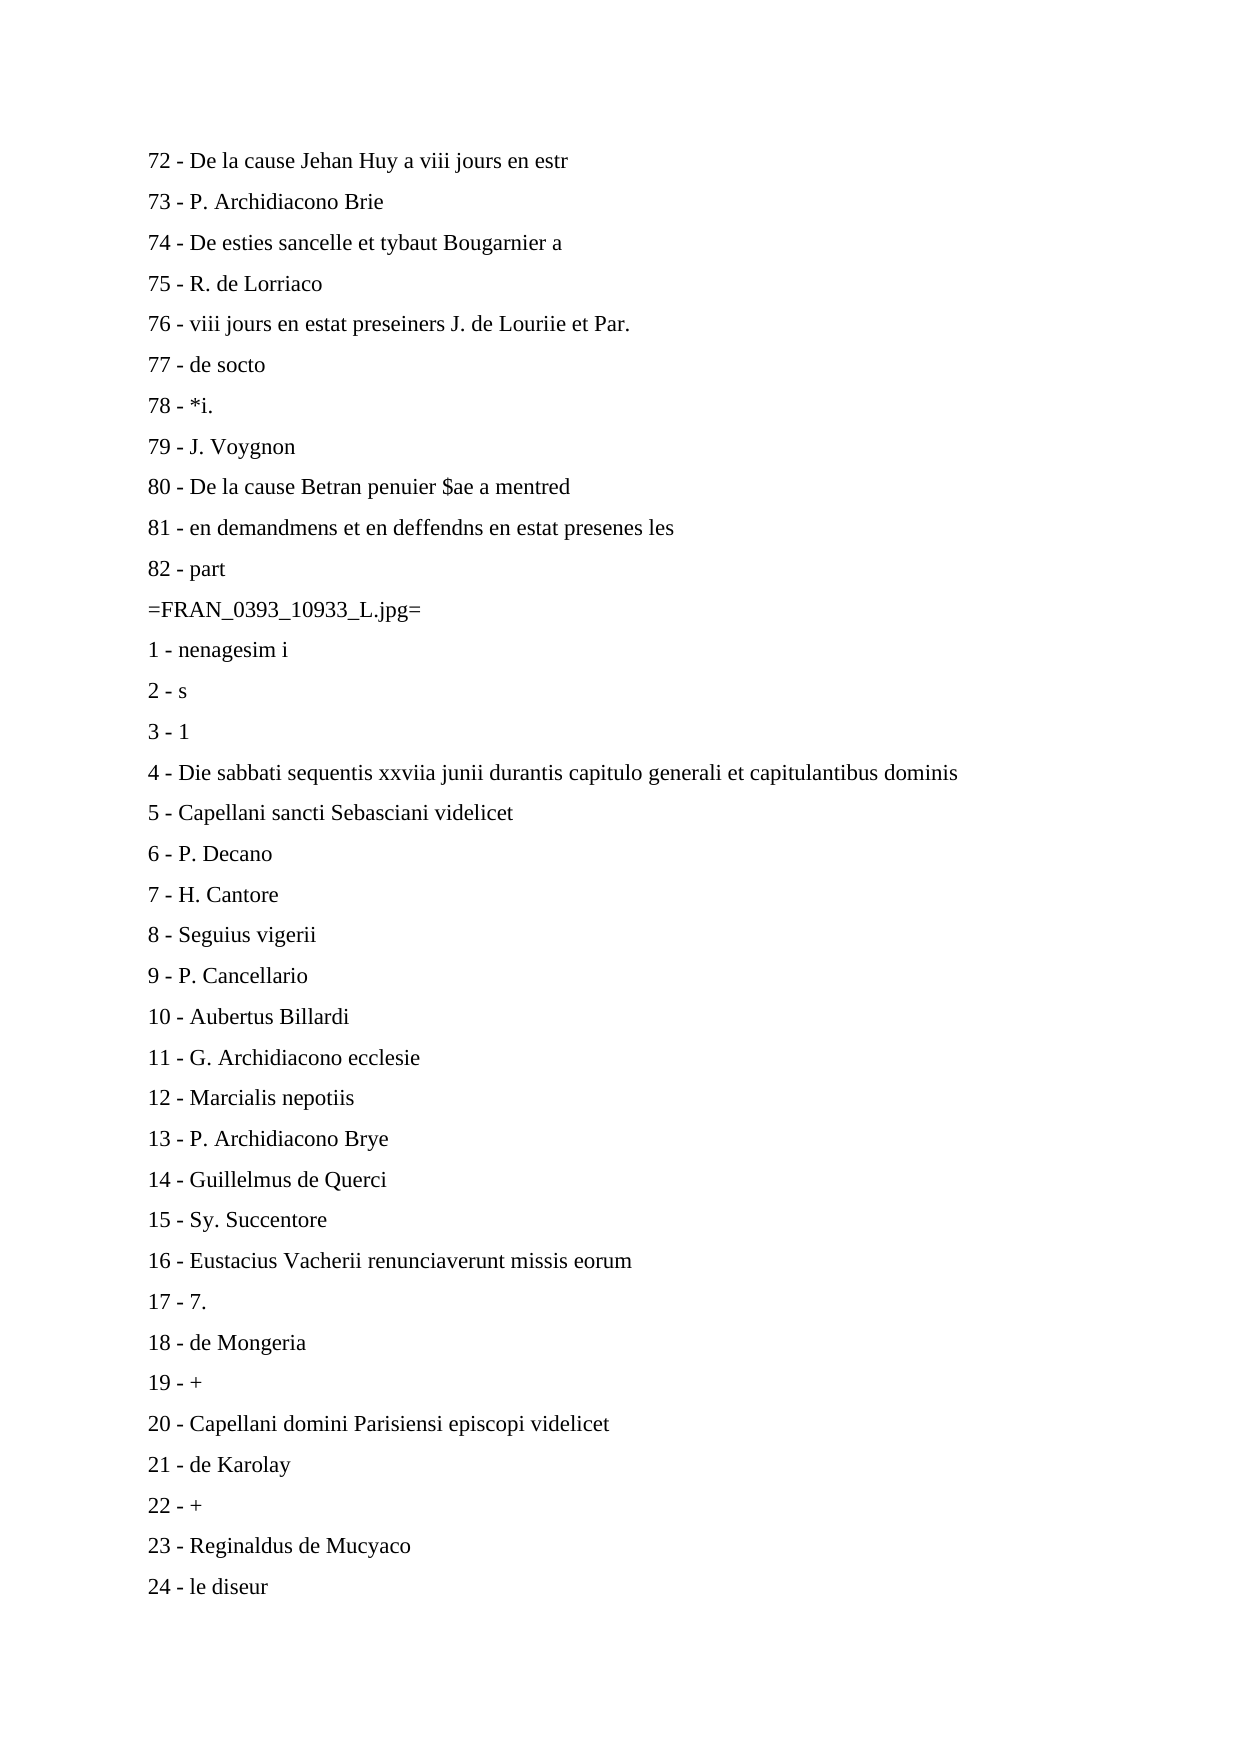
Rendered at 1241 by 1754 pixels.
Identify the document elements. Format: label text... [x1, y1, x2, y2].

text 17 - 7. [148, 1288, 1093, 1314]
text 75 - R. de Lorriaco [148, 270, 1093, 296]
text 5 - Capellani sancti Sebasciani videlicet [148, 799, 1093, 826]
text 16 - Eustacius Vacherii renunciaverunt missis eorum [148, 1247, 1093, 1274]
text 11 - G. Archidiacono ecclesie [148, 1044, 1093, 1070]
text 19 - + [148, 1369, 1093, 1396]
text 12 - Marcialis nepotiis [148, 1084, 1093, 1111]
text 6 - P. Decano [148, 840, 1093, 866]
text 78 - *i. [148, 392, 1093, 418]
text 21 - de Karolay [148, 1451, 1093, 1477]
text 15 - Sy. Succentore [148, 1207, 1093, 1233]
text 23 - Reginaldus de Mucyaco [148, 1532, 1093, 1559]
text =FRAN_0393_10933_L.jpg= [148, 596, 1093, 622]
text 3 - 1 [148, 718, 1093, 744]
text 24 - le diseur [148, 1573, 1093, 1599]
text 8 - Seguius vigerii [148, 921, 1093, 948]
text 4 - Die sabbati sequentis xxviia junii durantis capitulo generali et capitulantibus dominis [148, 758, 1093, 785]
text 74 - De esties sancelle et tybaut Bougarnier a [148, 229, 1093, 255]
text 10 - Aubertus Billardi [148, 1003, 1093, 1029]
text 81 - en demandmens et en deffendns en estat presenes les [148, 514, 1093, 541]
text 82 - part [148, 555, 1093, 581]
text 20 - Capellani domini Parisiensi episcopi videlicet [148, 1410, 1093, 1437]
text 80 - De la cause Betran penuier $ae a mentred [148, 473, 1093, 500]
text 22 - + [148, 1492, 1093, 1518]
text 77 - de socto [148, 351, 1093, 378]
text 14 - Guillelmus de Querci [148, 1166, 1093, 1192]
text 9 - P. Cancellario [148, 962, 1093, 988]
text 7 - H. Cantore [148, 881, 1093, 907]
text 73 - P. Archidiacono Brie [148, 188, 1093, 215]
text 76 - viii jours en estat preseiners J. de Louriie et Par. [148, 311, 1093, 337]
text 79 - J. Voygnon [148, 433, 1093, 459]
text 2 - s [148, 677, 1093, 703]
text 1 - nenagesim i [148, 636, 1093, 663]
text 13 - P. Archidiacono Brye [148, 1125, 1093, 1151]
text 18 - de Mongeria [148, 1329, 1093, 1355]
text 72 - De la cause Jehan Huy a viii jours en estr [148, 148, 1093, 174]
